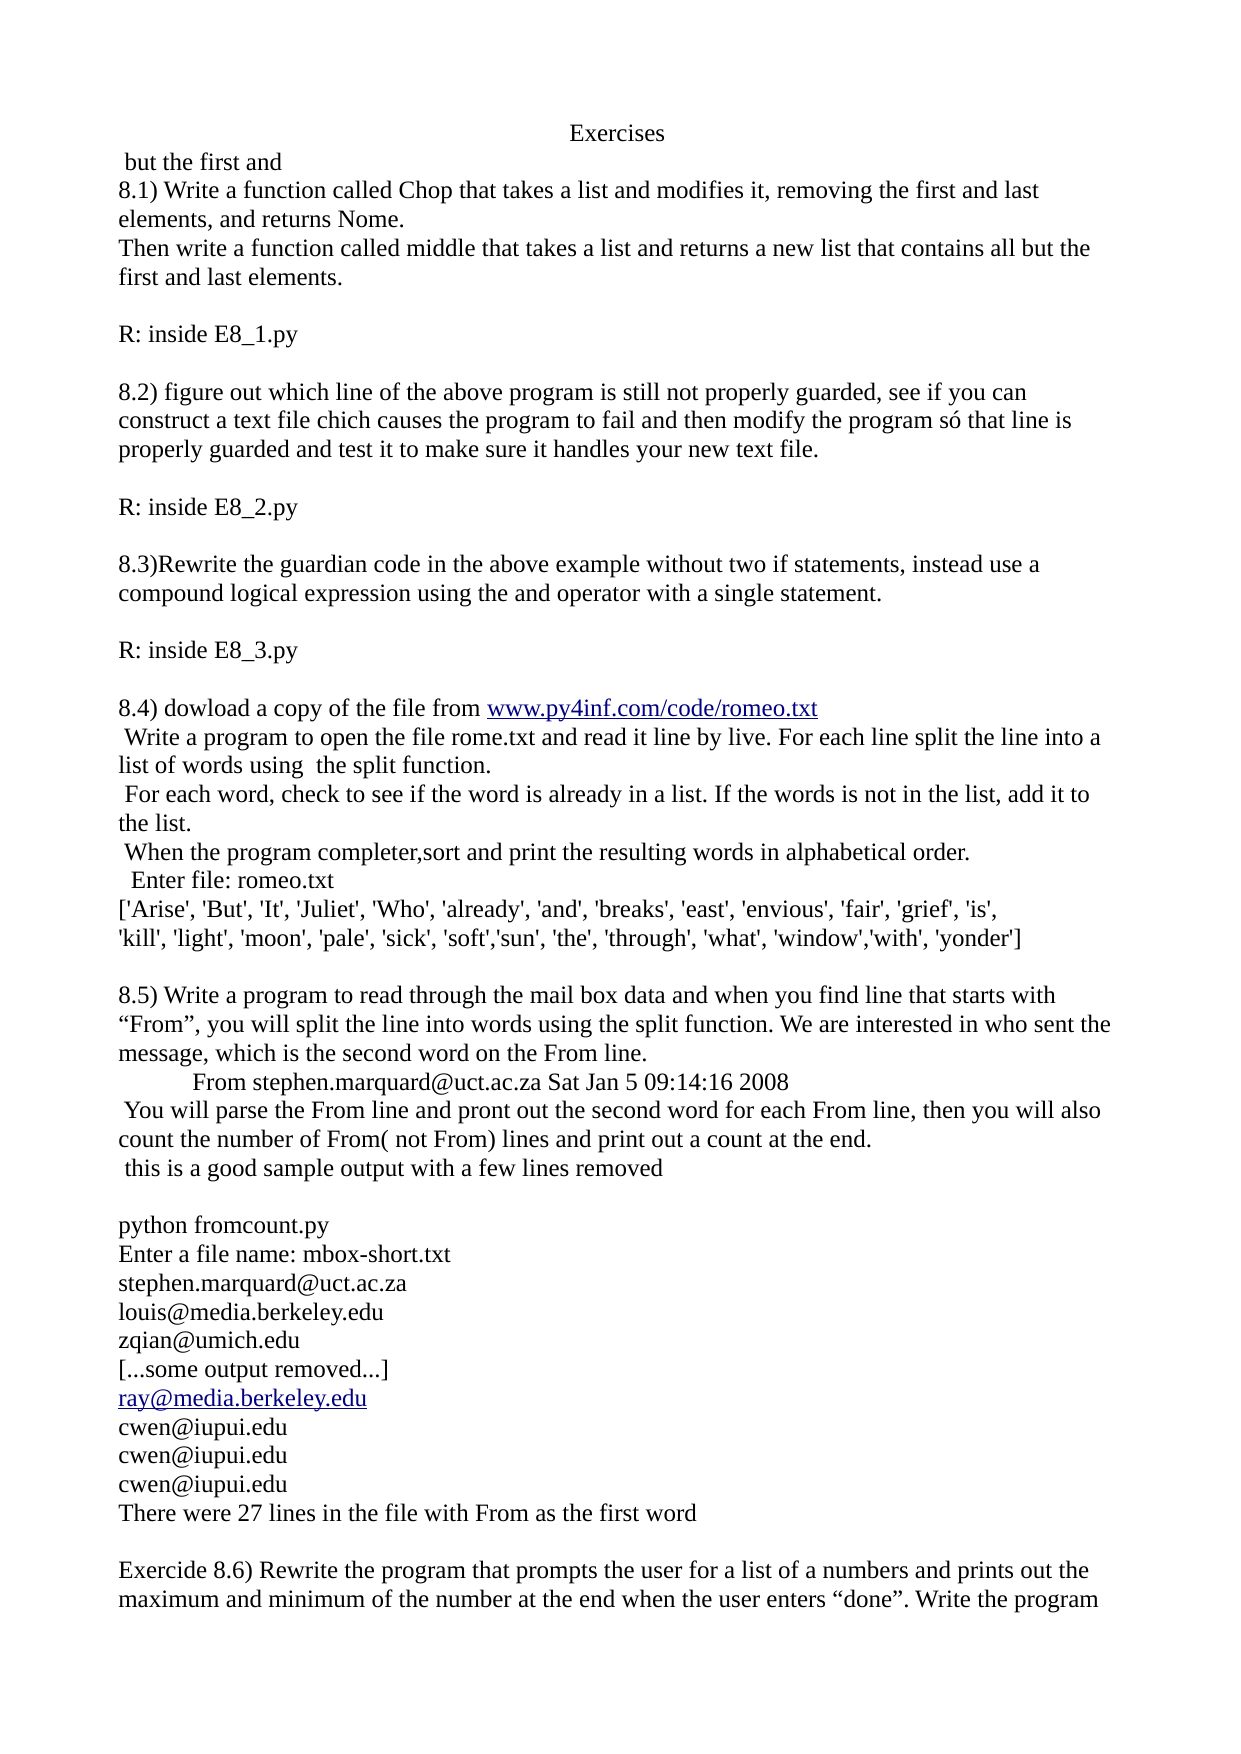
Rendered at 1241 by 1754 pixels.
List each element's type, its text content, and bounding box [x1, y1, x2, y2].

text 8.1) Write a function called Chop that takes a list and modifies it, removing the first and last elements, and returns Nome. [118, 176, 1122, 233]
text but the first and [118, 147, 1122, 176]
text There were 27 lines in the file with From as the first word [118, 1498, 1122, 1527]
text Exercises [118, 118, 1122, 147]
text ray@media.berkeley.edu [118, 1383, 1122, 1412]
text cwen@iupui.edu [118, 1412, 1122, 1441]
text ['Arise', 'But', 'It', 'Juliet', 'Who', 'already', 'and', 'breaks', 'east', 'envious', 'fair', 'grief', 'is', [118, 894, 1122, 923]
text 'kill', 'light', 'moon', 'pale', 'sick', 'soft','sun', 'the', 'through', 'what', 'window','with', 'yonder'] [118, 923, 1122, 952]
text You will parse the From line and pront out the second word for each From line, then you will also count the number of From( not From) lines and print out a count at the end. [118, 1096, 1122, 1153]
text zqian@umich.edu [118, 1326, 1122, 1354]
text stephen.marquard@uct.ac.za [118, 1268, 1122, 1297]
text Write a program to open the file rome.txt and read it line by live. For each line split the line into a list of words using the split function. [118, 722, 1122, 779]
text Then write a function called middle that takes a list and returns a new list that contains all but the first and last elements. [118, 233, 1122, 291]
text Enter a file name: mbox-short.txt [118, 1239, 1122, 1268]
text 8.5) Write a program to read through the mail box data and when you find line that starts with “From”, you will split the line into words using the split function. We are interested in who sent the message, which is the second word on the From line. [118, 981, 1122, 1067]
text this is a good sample output with a few lines removed [118, 1153, 1122, 1182]
text 8.3)Rewrite the guardian code in the above example without two if statements, instead use a compound logical expression using the and operator with a single statement. [118, 549, 1122, 607]
text R: inside E8_1.py [118, 319, 1122, 348]
text python fromcount.py [118, 1211, 1122, 1239]
text 8.4) dowload a copy of the file from www.py4inf.com/code/romeo.txt [118, 693, 1122, 722]
text cwen@iupui.edu [118, 1469, 1122, 1498]
text louis@media.berkeley.edu [118, 1297, 1122, 1326]
text [...some output removed...] [118, 1354, 1122, 1383]
text R: inside E8_3.py [118, 636, 1122, 664]
text From stephen.marquard@uct.ac.za Sat Jan 5 09:14:16 2008 [118, 1067, 1122, 1096]
text Exercide 8.6) Rewrite the program that prompts the user for a list of a numbers and prints out the maximum and minimum of the number at the end when the user enters “done”. Write the program [118, 1556, 1122, 1613]
text cwen@iupui.edu [118, 1441, 1122, 1469]
text R: inside E8_2.py [118, 492, 1122, 521]
text Enter file: romeo.txt [118, 866, 1122, 894]
text When the program completer,sort and print the resulting words in alphabetical order. [118, 837, 1122, 866]
text 8.2) figure out which line of the above program is still not properly guarded, see if you can construct a text file chich causes the program to fail and then modify the program só that line is properly guarded and test it to make sure it handles your new text file. [118, 377, 1122, 463]
text For each word, check to see if the word is already in a list. If the words is not in the list, add it to the list. [118, 779, 1122, 837]
